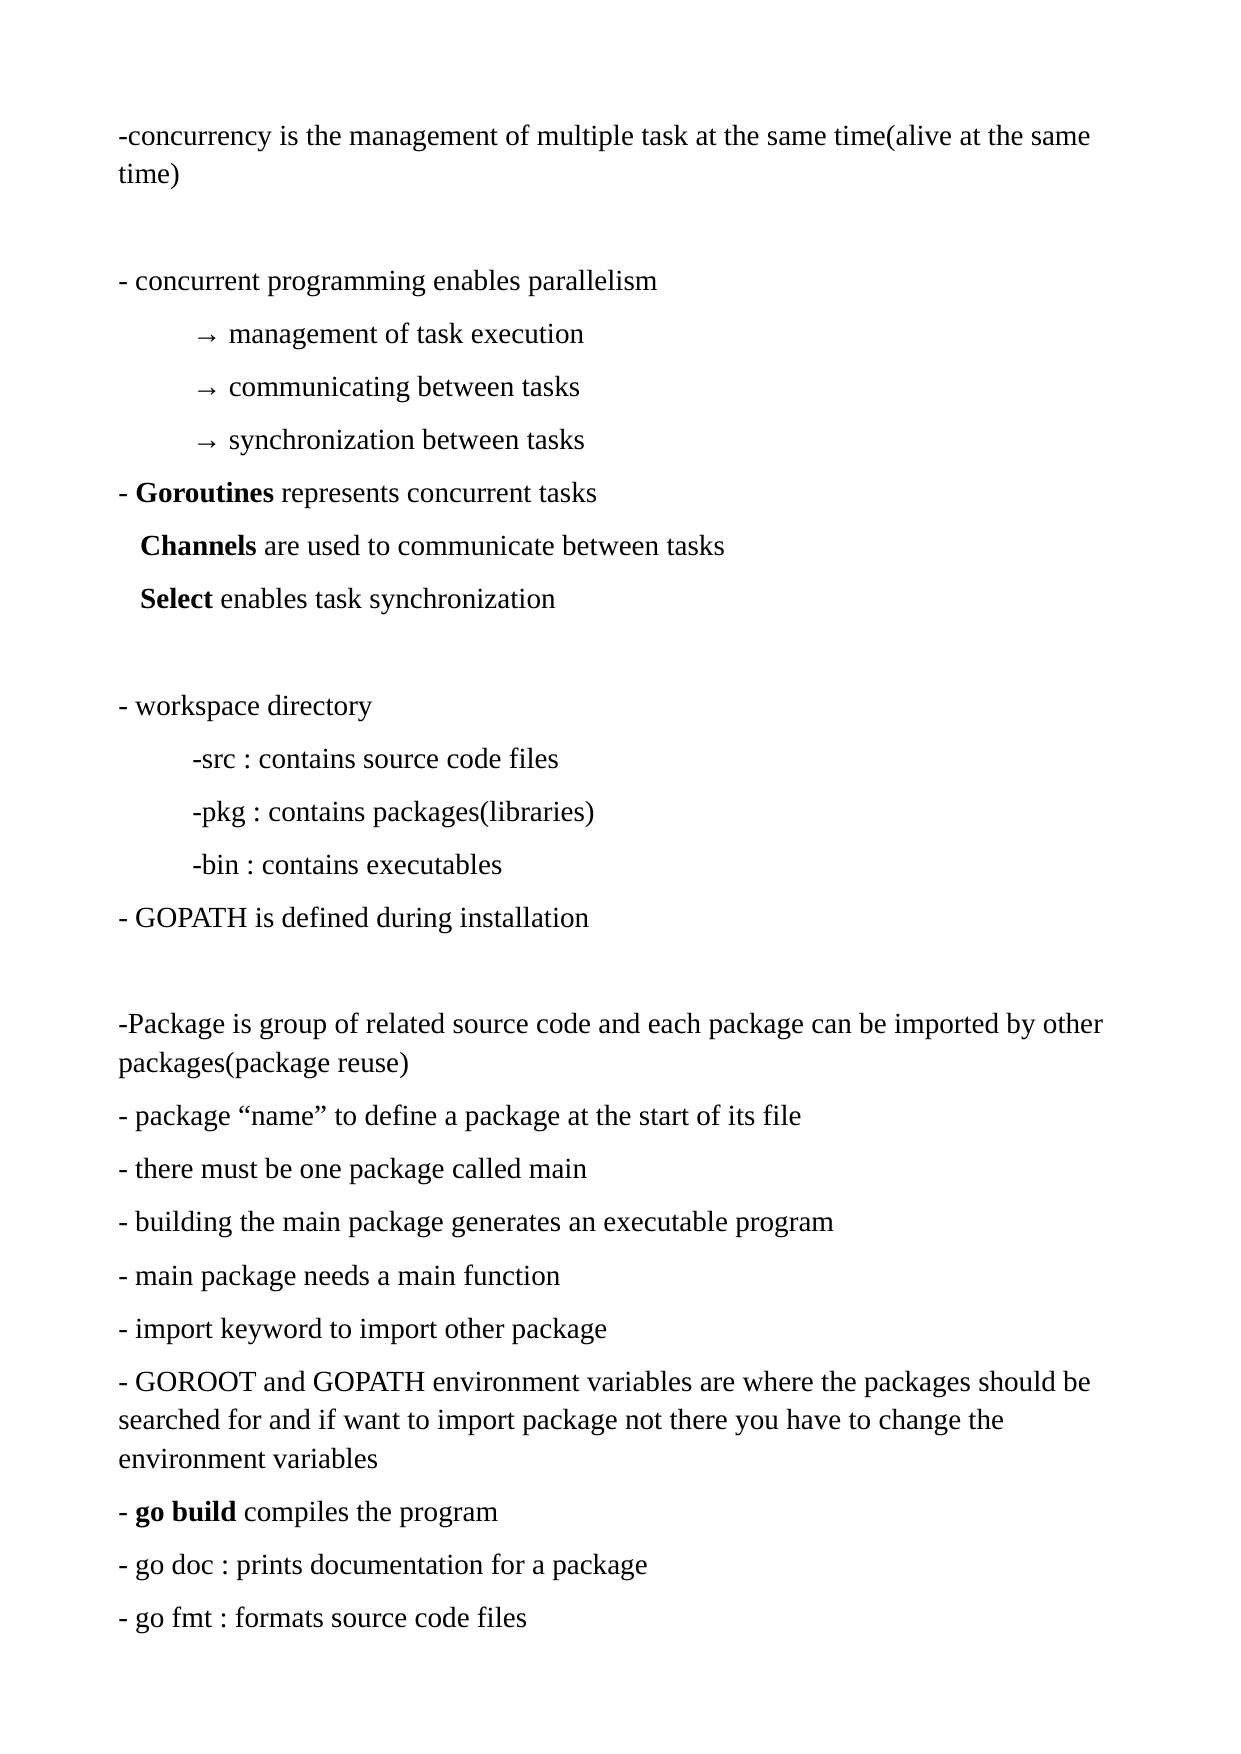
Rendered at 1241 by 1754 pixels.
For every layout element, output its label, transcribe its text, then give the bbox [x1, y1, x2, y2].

text Channels are used to communicate between tasks [118, 528, 1122, 562]
text -pkg : contains packages(libraries) [118, 794, 1122, 828]
text - go build compiles the program [118, 1494, 1122, 1528]
text → management of task execution [118, 316, 1122, 349]
text - GOROOT and GOPATH environment variables are where the packages should be searched for and if want to import package not there you have to change the environment variables [118, 1364, 1122, 1474]
text - package “name” to define a package at the start of its file [118, 1098, 1122, 1132]
text - GOPATH is defined during installation [118, 900, 1122, 934]
text - there must be one package called main [118, 1151, 1122, 1185]
text -bin : contains executables [118, 847, 1122, 881]
text -Package is group of related source code and each package can be imported by other packages(package reuse) [118, 1007, 1122, 1079]
text - workspace directory [118, 688, 1122, 721]
text → synchronization between tasks [118, 422, 1122, 456]
text → communicating between tasks [118, 369, 1122, 403]
text - go fmt : formats source code files [118, 1600, 1122, 1634]
text - import keyword to import other package [118, 1311, 1122, 1344]
text - Goroutines represents concurrent tasks [118, 475, 1122, 509]
text - main package needs a main function [118, 1258, 1122, 1291]
text - building the main package generates an executable program [118, 1204, 1122, 1238]
text - go doc : prints documentation for a package [118, 1547, 1122, 1581]
text -concurrency is the management of multiple task at the same time(alive at the same time) [118, 118, 1122, 190]
text -src : contains source code files [118, 741, 1122, 774]
text - concurrent programming enables parallelism [118, 263, 1122, 296]
text Select enables task synchronization [118, 582, 1122, 615]
